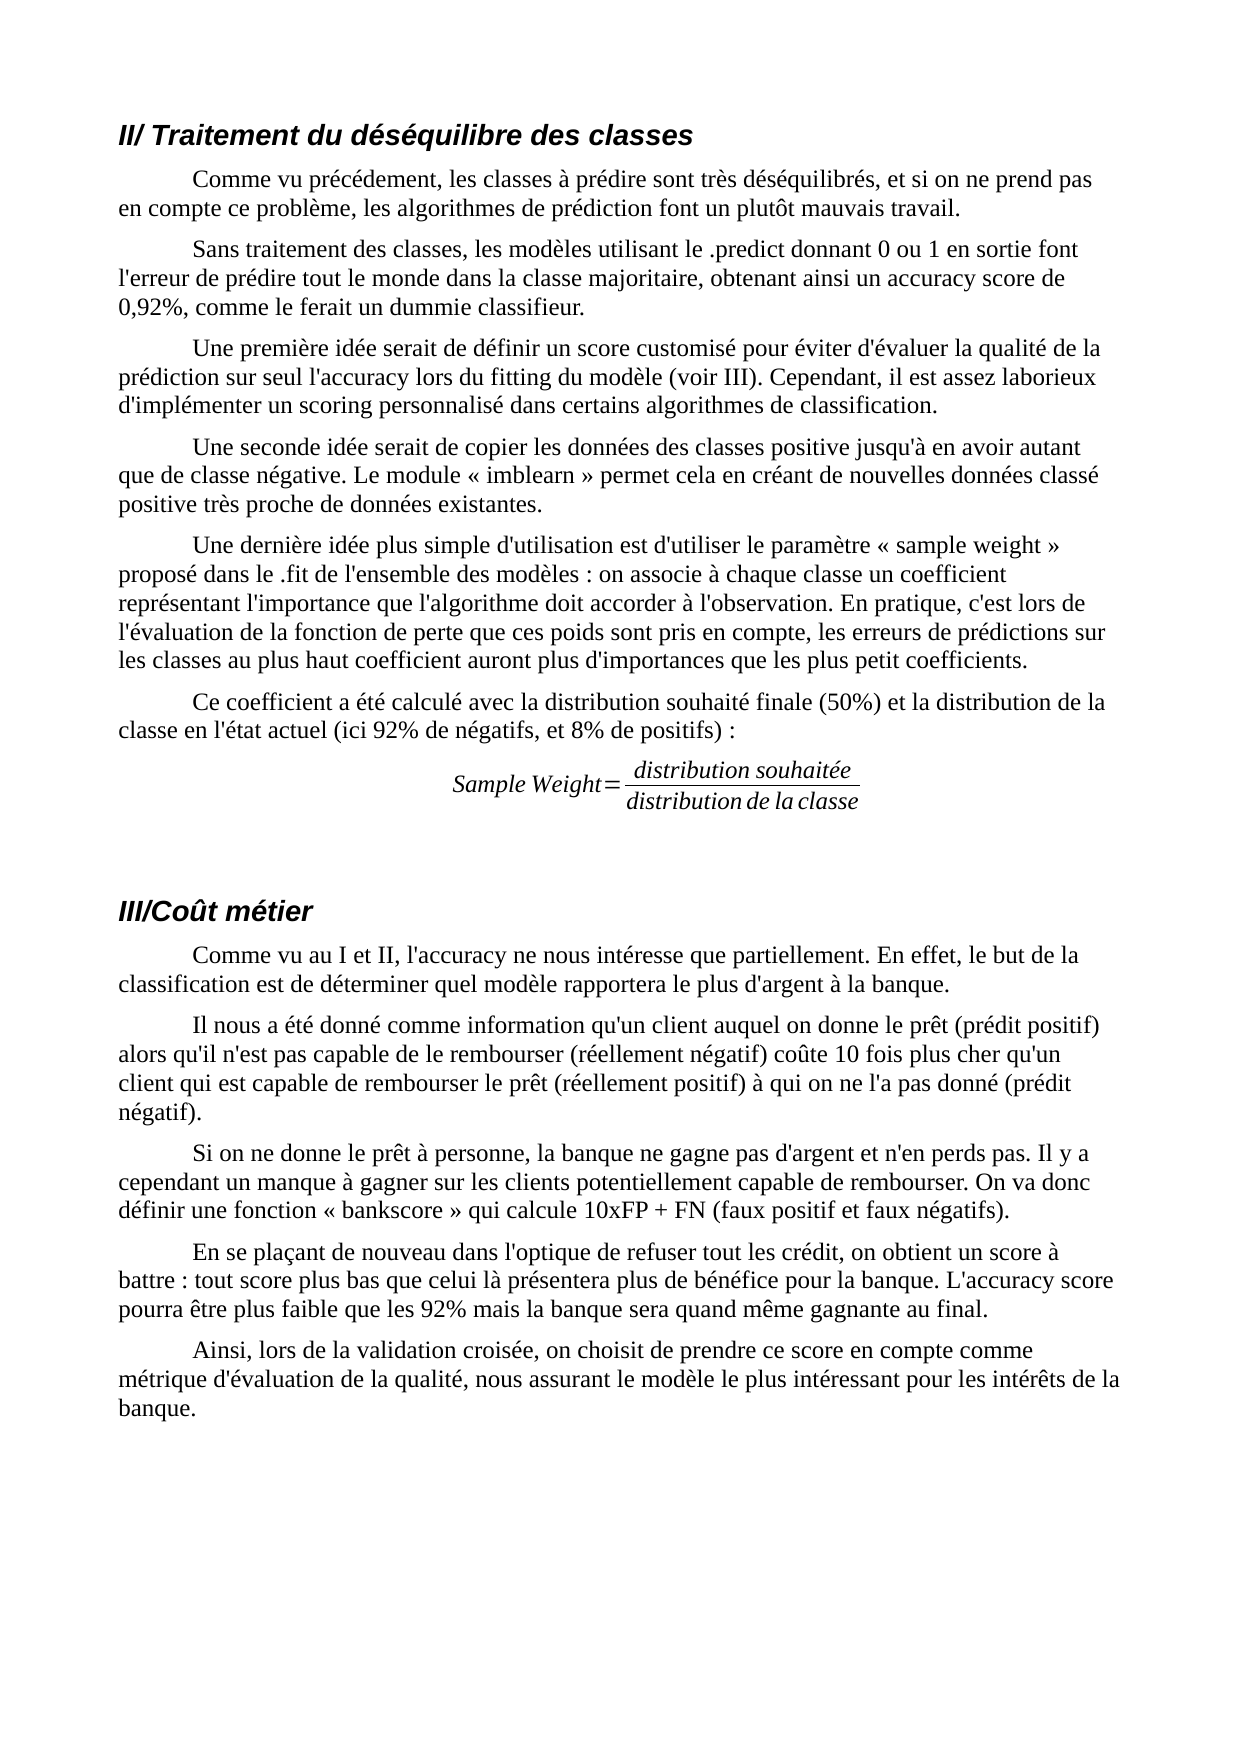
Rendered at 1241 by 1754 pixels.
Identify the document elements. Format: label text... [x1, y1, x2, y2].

text Comme vu précédement, les classes à prédire sont très déséquilibrés, et si on ne prend pas en compte ce problème, les algorithmes de prédiction font un plutôt mauvais travail. [118, 164, 1122, 222]
text Il nous a été donné comme information qu'un client auquel on donne le prêt (prédit positif) alors qu'il n'est pas capable de le rembourser (réellement négatif) coûte 10 fois plus cher qu'un client qui est capable de rembourser le prêt (réellement positif) à qui on ne l'a pas donné (prédit négatif). [118, 1010, 1122, 1125]
text En se plaçant de nouveau dans l'optique de refuser tout les crédit, on obtient un score à battre : tout score plus bas que celui là présentera plus de bénéfice pour la banque. L'accuracy score pourra être plus faible que les 92% mais la banque sera quand même gagnante au final. [118, 1237, 1122, 1323]
text Sans traitement des classes, les modèles utilisant le .predict donnant 0 ou 1 en sortie font l'erreur de prédire tout le monde dans la classe majoritaire, obtenant ainsi un accuracy score de 0,92%, comme le ferait un dummie classifieur. [118, 234, 1122, 320]
text Une seconde idée serait de copier les données des classes positive jusqu'à en avoir autant que de classe négative. Le module « imblearn » permet cela en créant de nouvelles données classé positive très proche de données existantes. [118, 432, 1122, 518]
text Ce coefficient a été calculé avec la distribution souhaité finale (50%) et la distribution de la classe en l'état actuel (ici 92% de négatifs, et 8% de positifs) : [118, 687, 1122, 744]
text Si on ne donne le prêt à personne, la banque ne gagne pas d'argent et n'en perds pas. Il y a cependant un manque à gagner sur les clients potentiellement capable de rembourser. On va donc définir une fonction « bankscore » qui calcule 10xFP + FN (faux positif et faux négatifs). [118, 1138, 1122, 1224]
text Une première idée serait de définir un score customisé pour éviter d'évaluer la qualité de la prédiction sur seul l'accuracy lors du fitting du modèle (voir III). Cependant, il est assez laborieux d'implémenter un scoring personnalisé dans certains algorithmes de classification. [118, 333, 1122, 419]
subtitle III/Coût métier [118, 894, 1122, 928]
text Une dernière idée plus simple d'utilisation est d'utiliser le paramètre « sample weight » proposé dans le .fit de l'ensemble des modèles : on associe à chaque classe un coefficient représentant l'importance que l'algorithme doit accorder à l'observation. En pratique, c'est lors de l'évaluation de la fonction de perte que ces poids sont pris en compte, les erreurs de prédictions sur les classes au plus haut coefficient auront plus d'importances que les plus petit coefficients. [118, 530, 1122, 674]
text Ainsi, lors de la validation croisée, on choisit de prendre ce score en compte comme métrique d'évaluation de la qualité, nous assurant le modèle le plus intéressant pour les intérêts de la banque. [118, 1335, 1122, 1422]
subtitle II/ Traitement du déséquilibre des classes [118, 118, 1122, 152]
text Comme vu au I et II, l'accuracy ne nous intéresse que partiellement. En effet, le but de la classification est de déterminer quel modèle rapportera le plus d'argent à la banque. [118, 940, 1122, 998]
